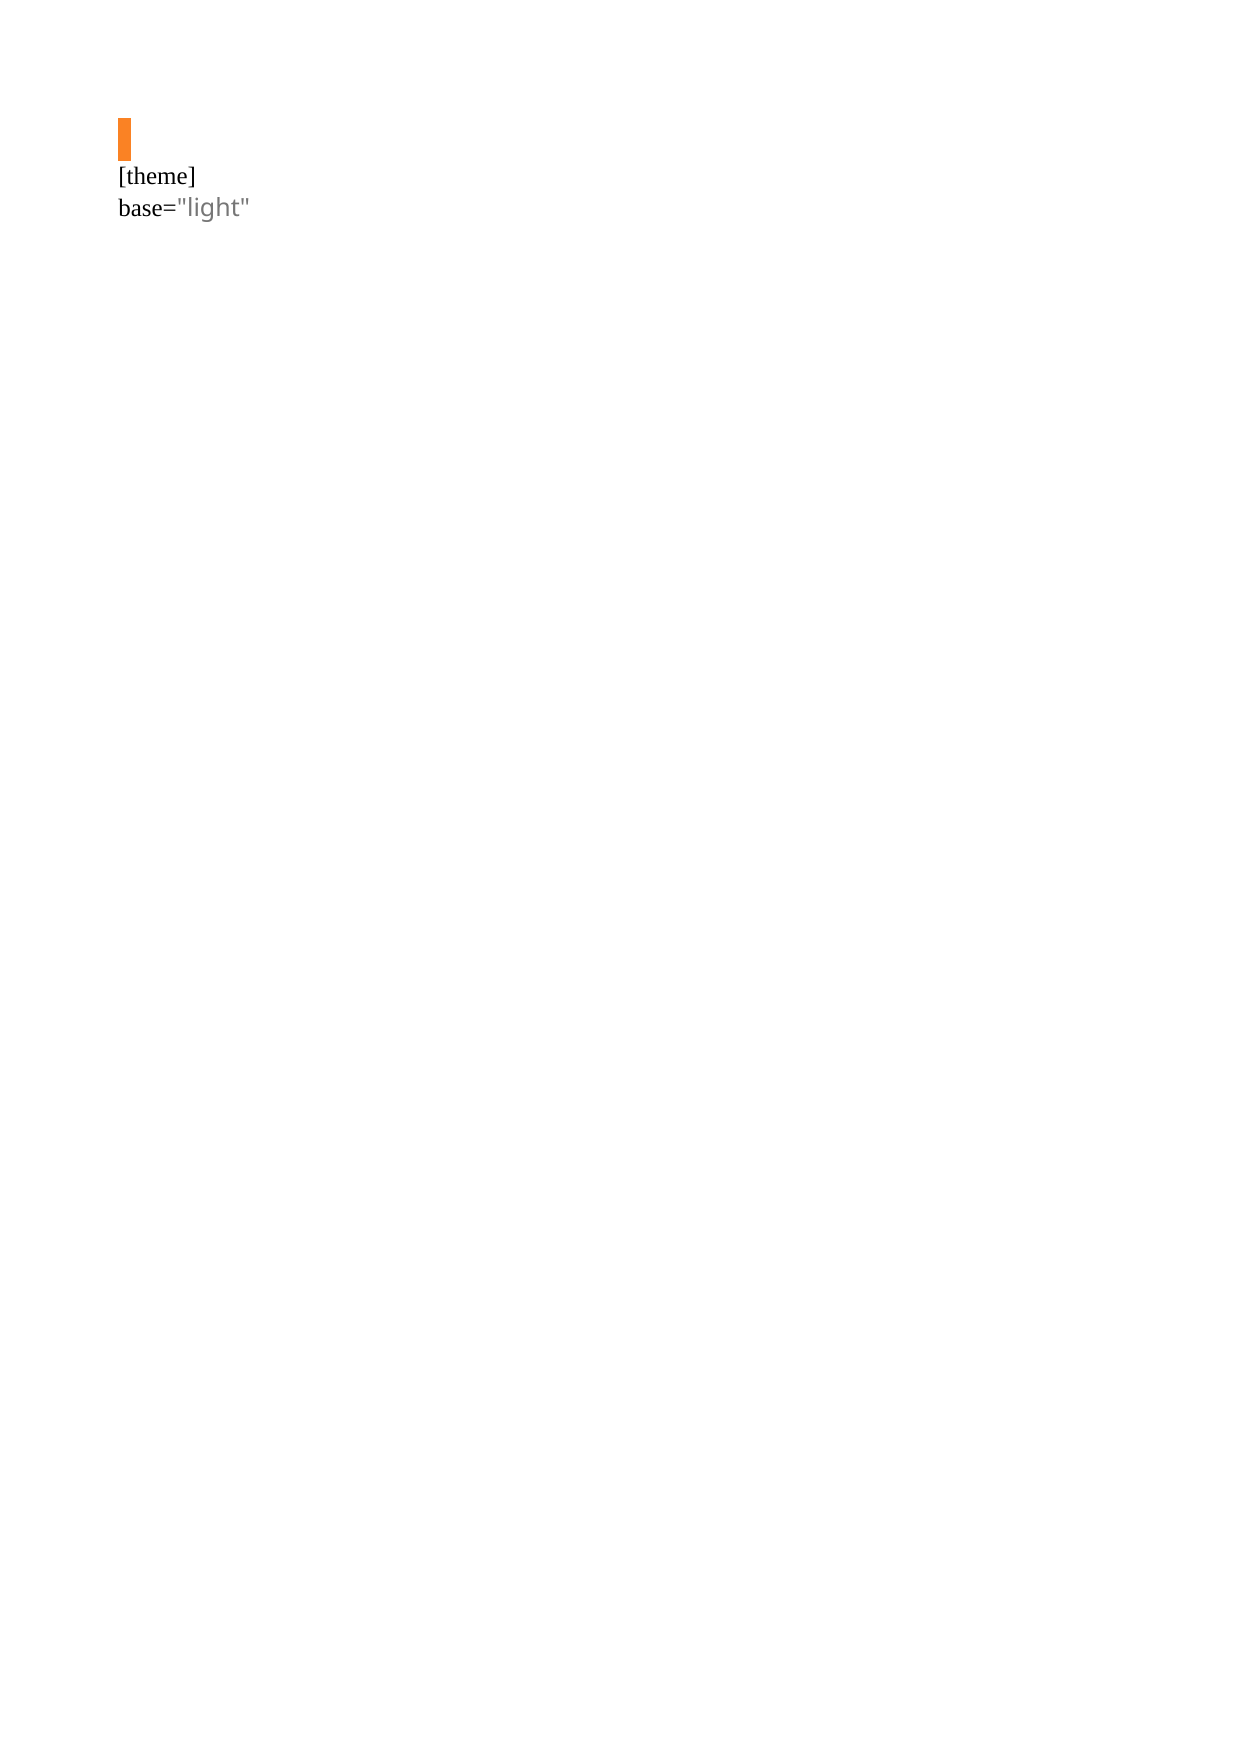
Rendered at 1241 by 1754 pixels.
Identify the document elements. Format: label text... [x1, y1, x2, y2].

text base="light" [118, 189, 1122, 223]
text [theme] [118, 161, 1122, 189]
